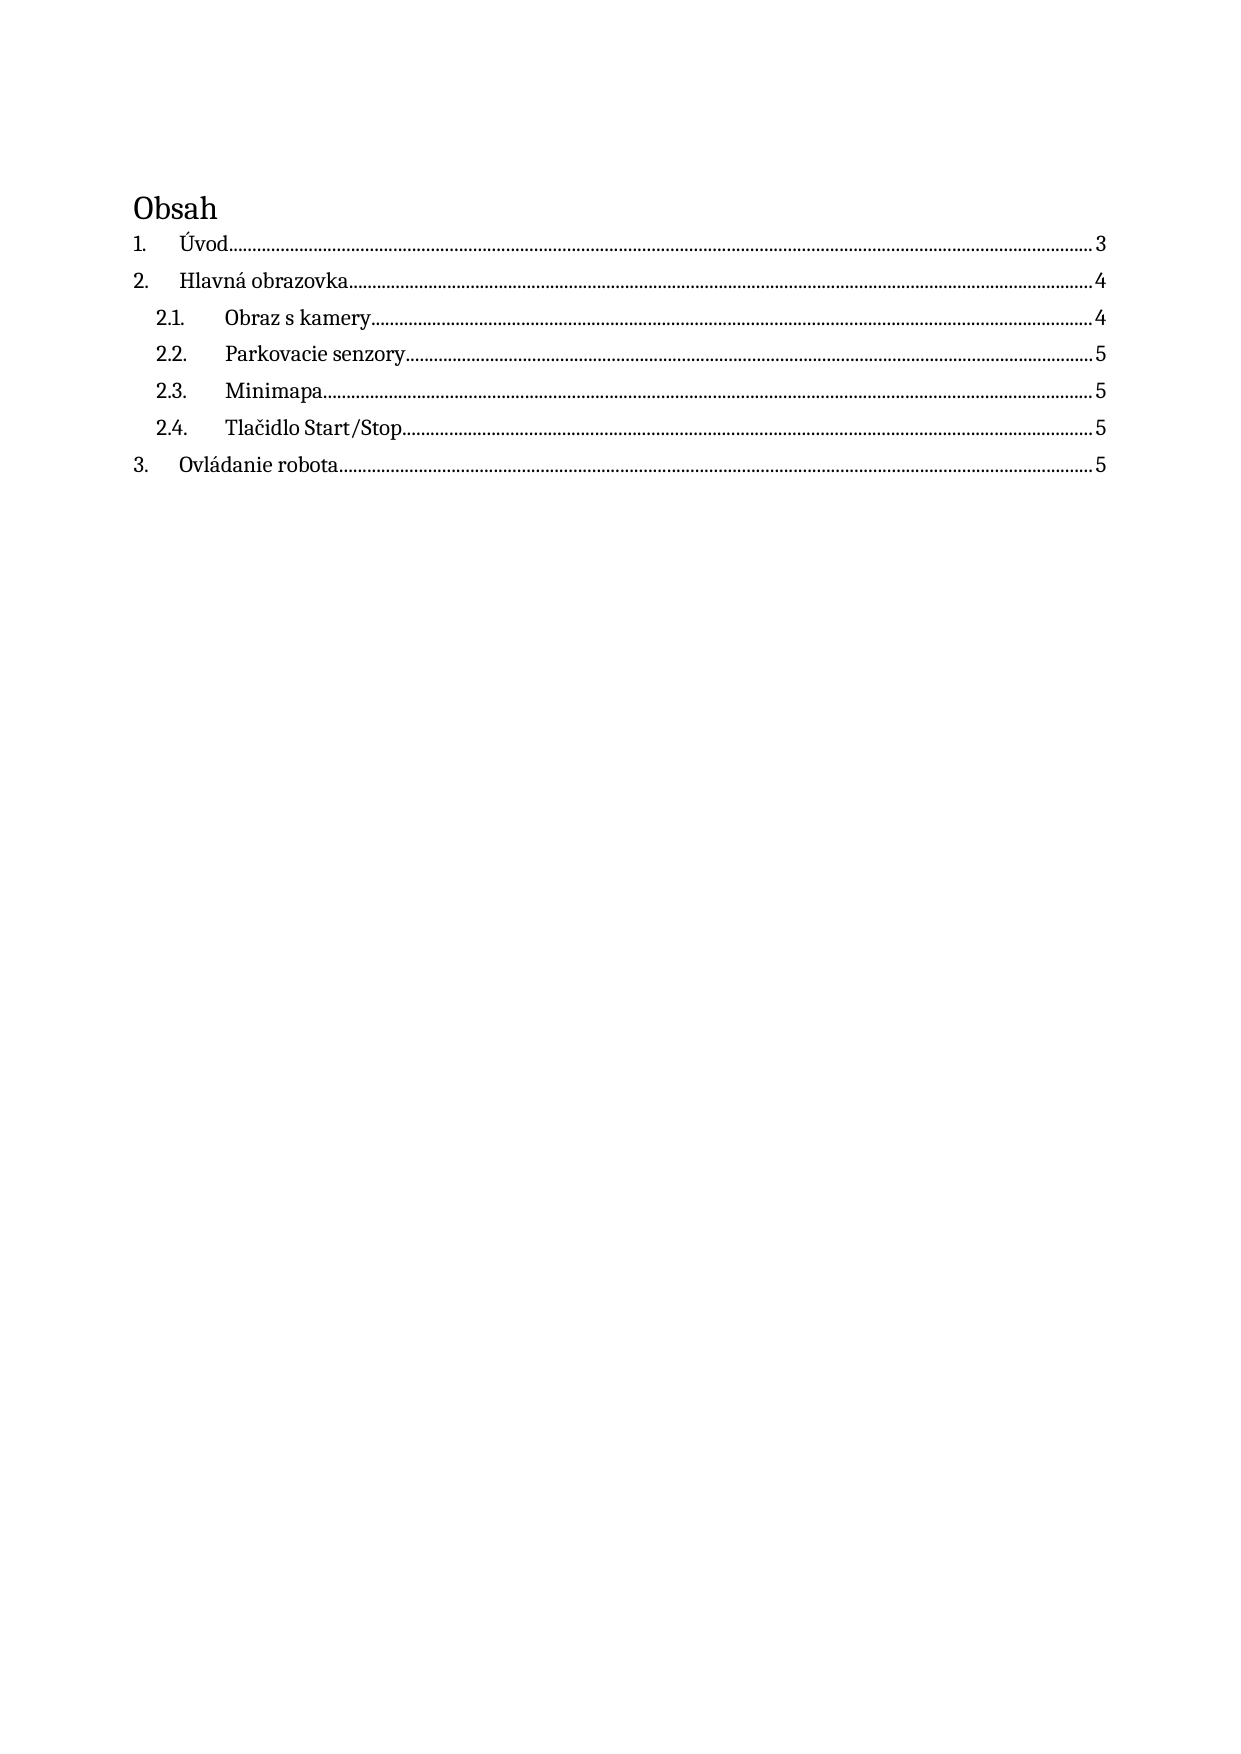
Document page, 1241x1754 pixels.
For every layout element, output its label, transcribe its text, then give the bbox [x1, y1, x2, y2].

text 1. Úvod 3 [133, 231, 1107, 257]
text 2.4. Tlačidlo Start/Stop 5 [156, 415, 1107, 441]
text 2.2. Parkovacie senzory 5 [156, 341, 1107, 368]
subtitle Obsah [133, 189, 1107, 228]
text 3. Ovládanie robota 5 [133, 452, 1107, 478]
text 2. Hlavná obrazovka 4 [133, 268, 1107, 294]
text 2.3. Minimapa 5 [156, 378, 1107, 404]
text 2.1. Obraz s kamery 4 [156, 304, 1107, 331]
